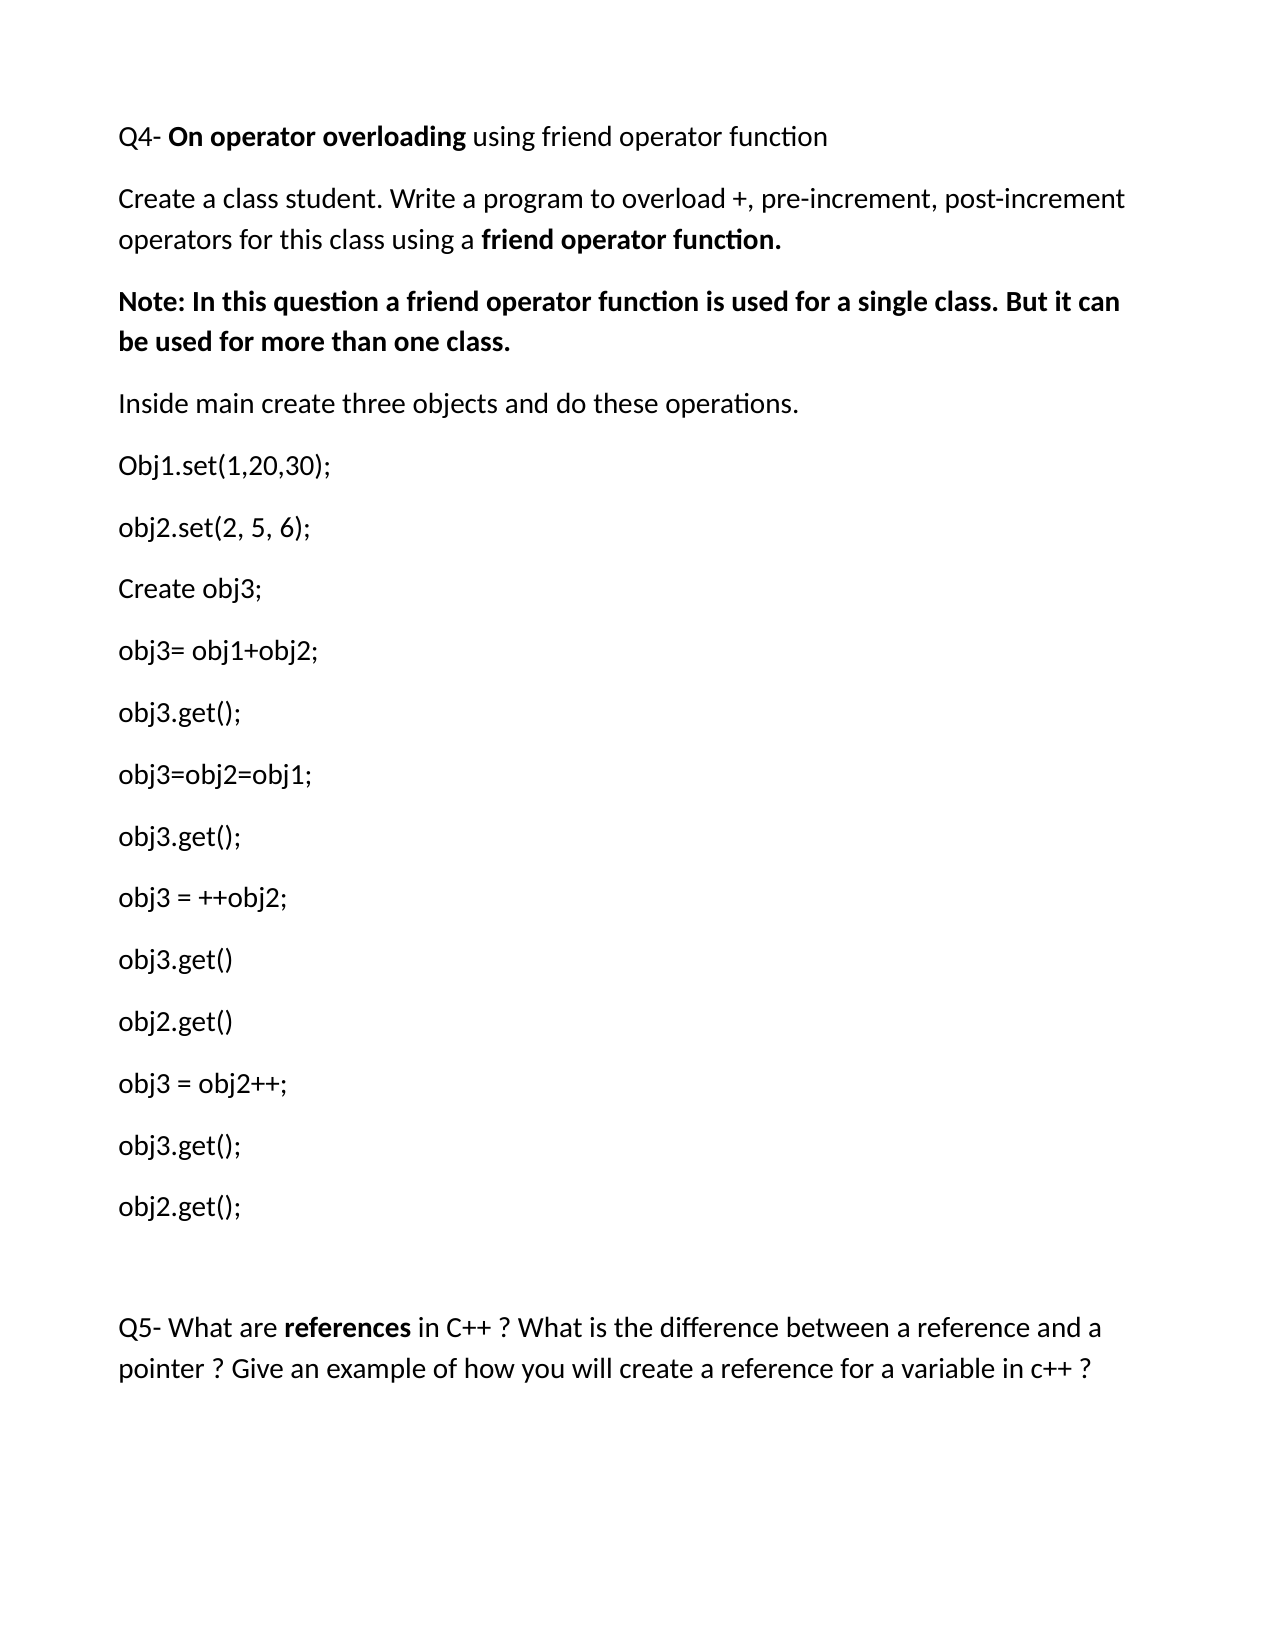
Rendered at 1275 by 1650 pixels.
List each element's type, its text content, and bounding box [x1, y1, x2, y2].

text obj3.get(); [118, 1127, 1157, 1162]
text obj2.set(2, 5, 6); [118, 509, 1157, 544]
text obj3=obj2=obj1; [118, 756, 1157, 792]
text obj3 = ++obj2; [118, 879, 1157, 915]
text Create a class student. Write a program to overload +, pre-increment, post-increment operators for this class using a friend operator function. [118, 180, 1157, 256]
text Q5- What are references in C++ ? What is the difference between a reference and a pointer ? Give an example of how you will create a reference for a variable in c++ ? [118, 1309, 1157, 1386]
text Inside main create three objects and do these operations. [118, 385, 1157, 421]
text obj2.get(); [118, 1188, 1157, 1224]
text obj3= obj1+obj2; [118, 632, 1157, 668]
text obj3 = obj2++; [118, 1065, 1157, 1100]
text obj3.get(); [118, 694, 1157, 730]
text Create obj3; [118, 571, 1157, 606]
text Note: In this question a friend operator function is used for a single class. But it can be used for more than one class. [118, 283, 1157, 359]
text obj3.get(); [118, 818, 1157, 853]
text obj3.get() [118, 941, 1157, 977]
text Q4- On operator overloading using friend operator function [118, 118, 1157, 154]
text obj2.get() [118, 1003, 1157, 1039]
text Obj1.set(1,20,30); [118, 447, 1157, 483]
